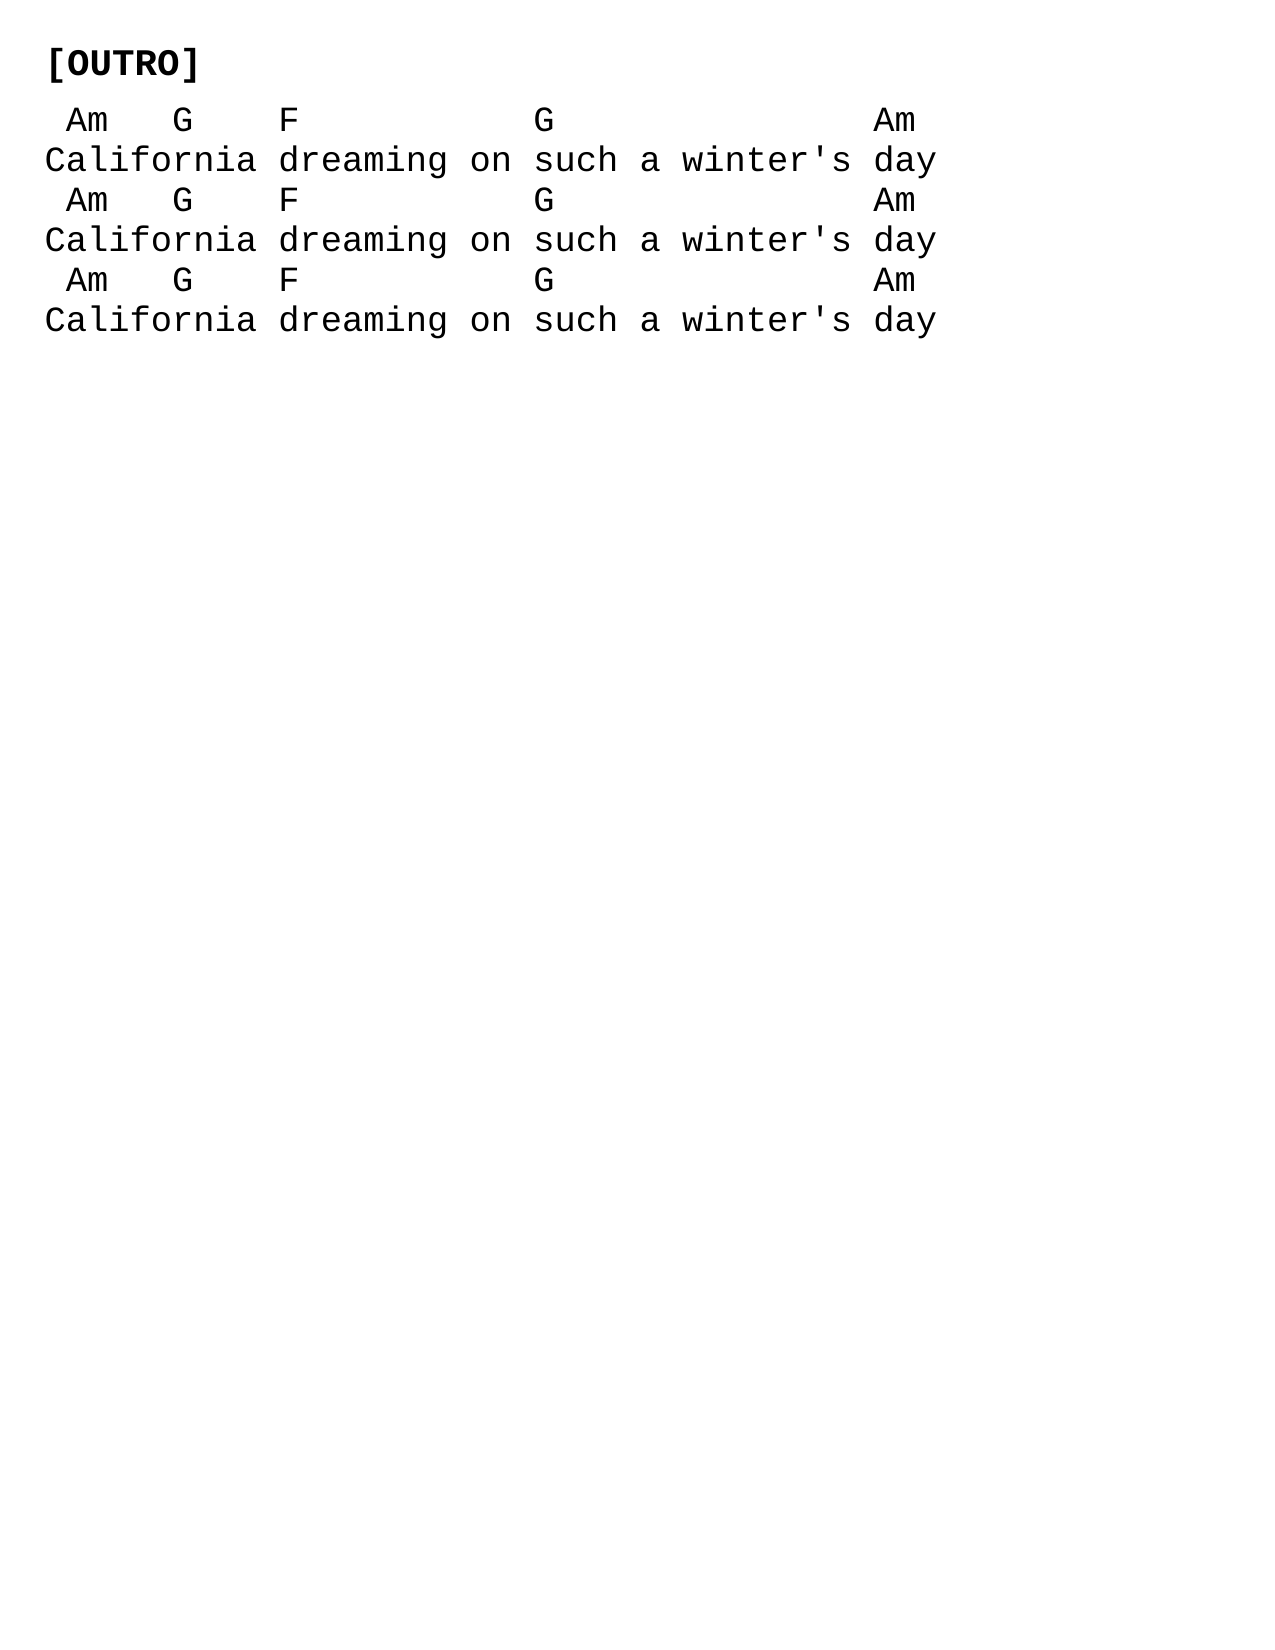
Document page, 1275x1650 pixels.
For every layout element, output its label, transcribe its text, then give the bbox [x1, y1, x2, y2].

text Am G F G Am [44, 182, 1098, 222]
text California dreaming on such a winter's day [44, 222, 1098, 262]
subtitle [OUTRO] [44, 44, 1098, 87]
text Am G F G Am [44, 102, 1098, 142]
text California dreaming on such a winter's day [44, 142, 1098, 182]
text California dreaming on such a winter's day [44, 302, 1098, 342]
text Am G F G Am [44, 262, 1098, 302]
